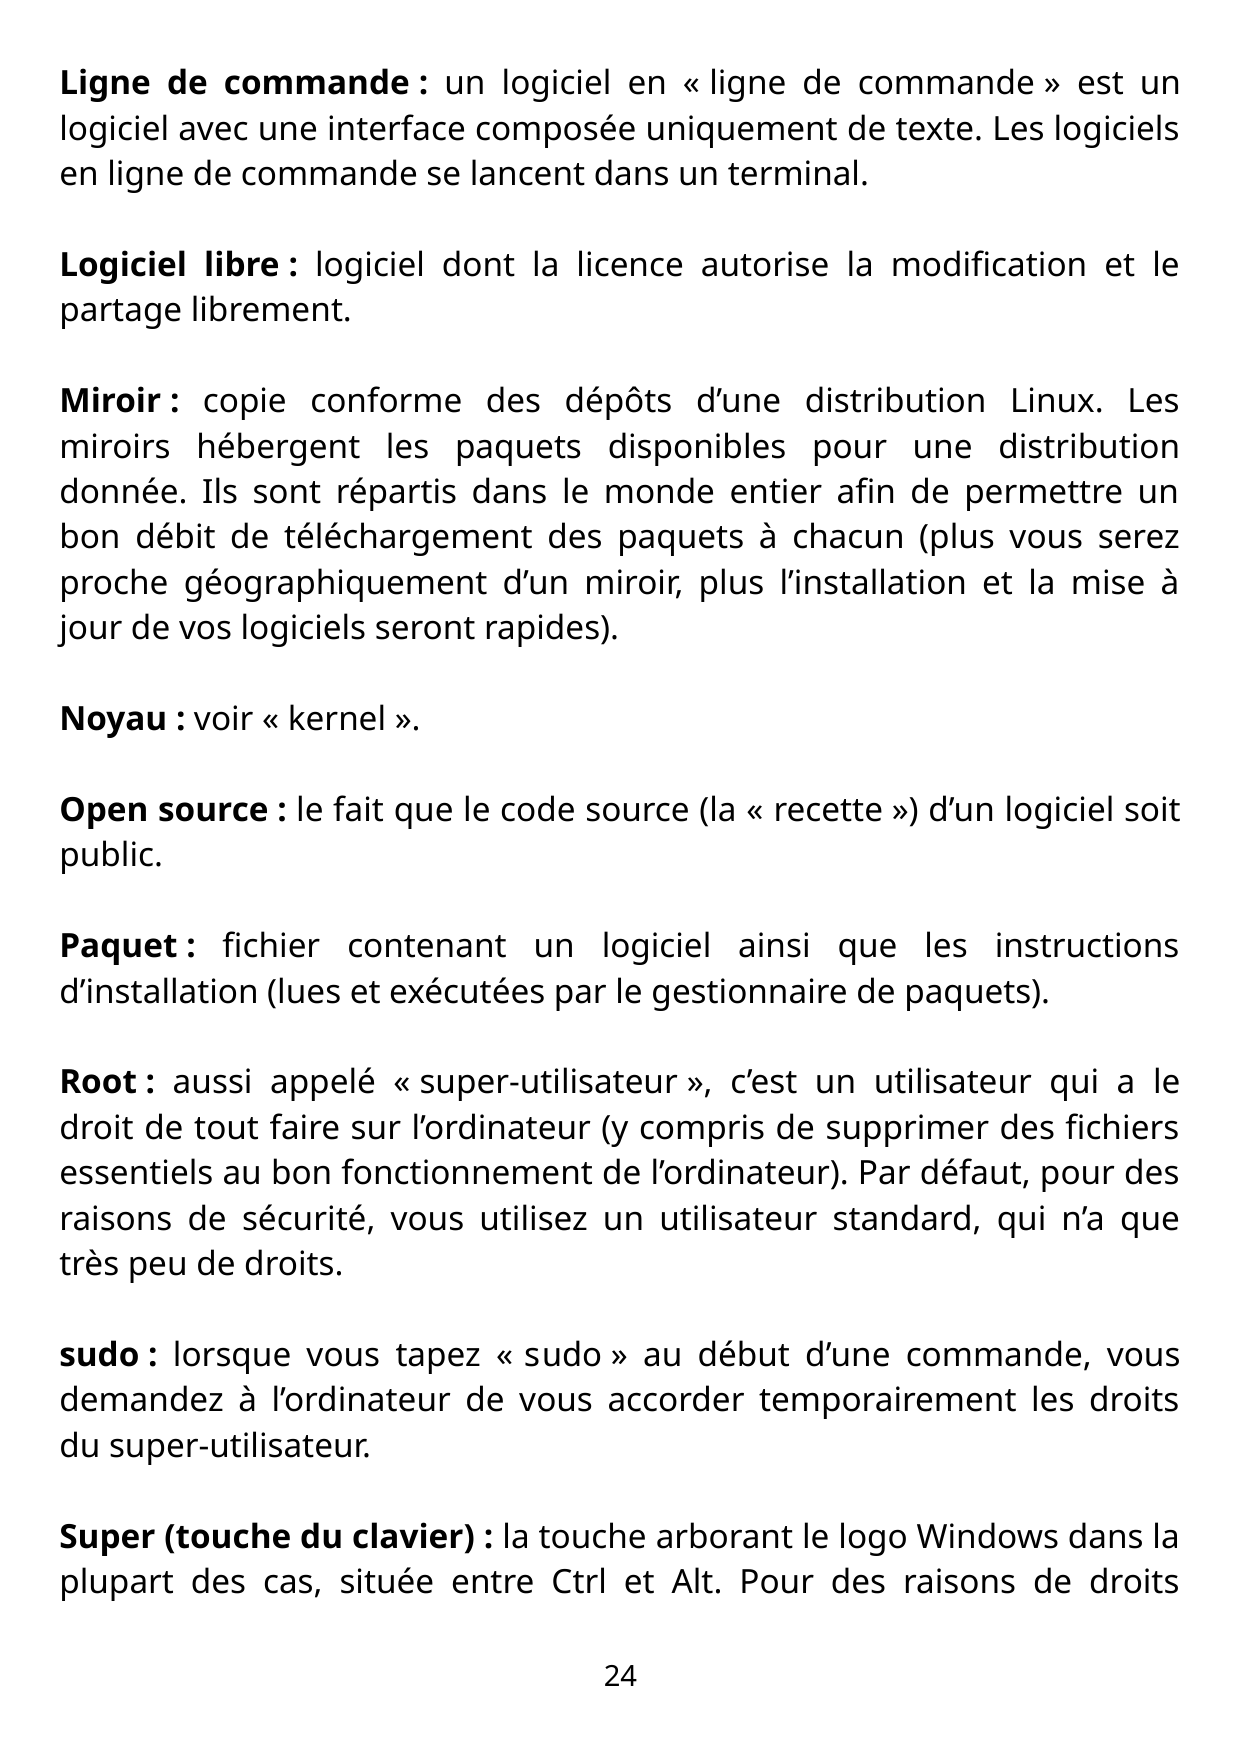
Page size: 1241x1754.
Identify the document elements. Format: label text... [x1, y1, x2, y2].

text Ligne de commande : un logiciel en « ligne de commande » est un logiciel avec une interface composée uniquement de texte. Les logiciels en ligne de commande se lancent dans un terminal. [59, 59, 1181, 195]
text Root : aussi appelé « super-utilisateur », c’est un utilisateur qui a le droit de tout faire sur l’ordinateur (y compris de supprimer des fichiers essentiels au bon fonctionnement de l’ordinateur). Par défaut, pour des raisons de sécurité, vous utilisez un utilisateur standard, qui n’a que très peu de droits. [59, 1058, 1181, 1285]
text Paquet : fichier contenant un logiciel ainsi que les instructions d’installation (lues et exécutées par le gestionnaire de paquets). [59, 922, 1181, 1013]
text Super (touche du clavier) : la touche arborant le logo Windows dans la plupart des cas, située entre Ctrl et Alt. Pour des raisons de droits [59, 1512, 1181, 1603]
text Miroir : copie conforme des dépôts d’une distribution Linux. Les miroirs hébergent les paquets disponibles pour une distribution donnée. Ils sont répartis dans le monde entier afin de permettre un bon débit de téléchargement des paquets à chacun (plus vous serez proche géographiquement d’un miroir, plus l’installation et la mise à jour de vos logiciels seront rapides). [59, 377, 1181, 649]
text Logiciel libre : logiciel dont la licence autorise la modification et le partage librement. [59, 241, 1181, 332]
text sudo : lorsque vous tapez « sudo » au début d’une commande, vous demandez à l’ordinateur de vous accorder temporairement les droits du super-utilisateur. [59, 1331, 1181, 1467]
text Open source : le fait que le code source (la « recette ») d’un logiciel soit public. [59, 786, 1181, 877]
text Noyau : voir « kernel ». [59, 695, 1181, 740]
